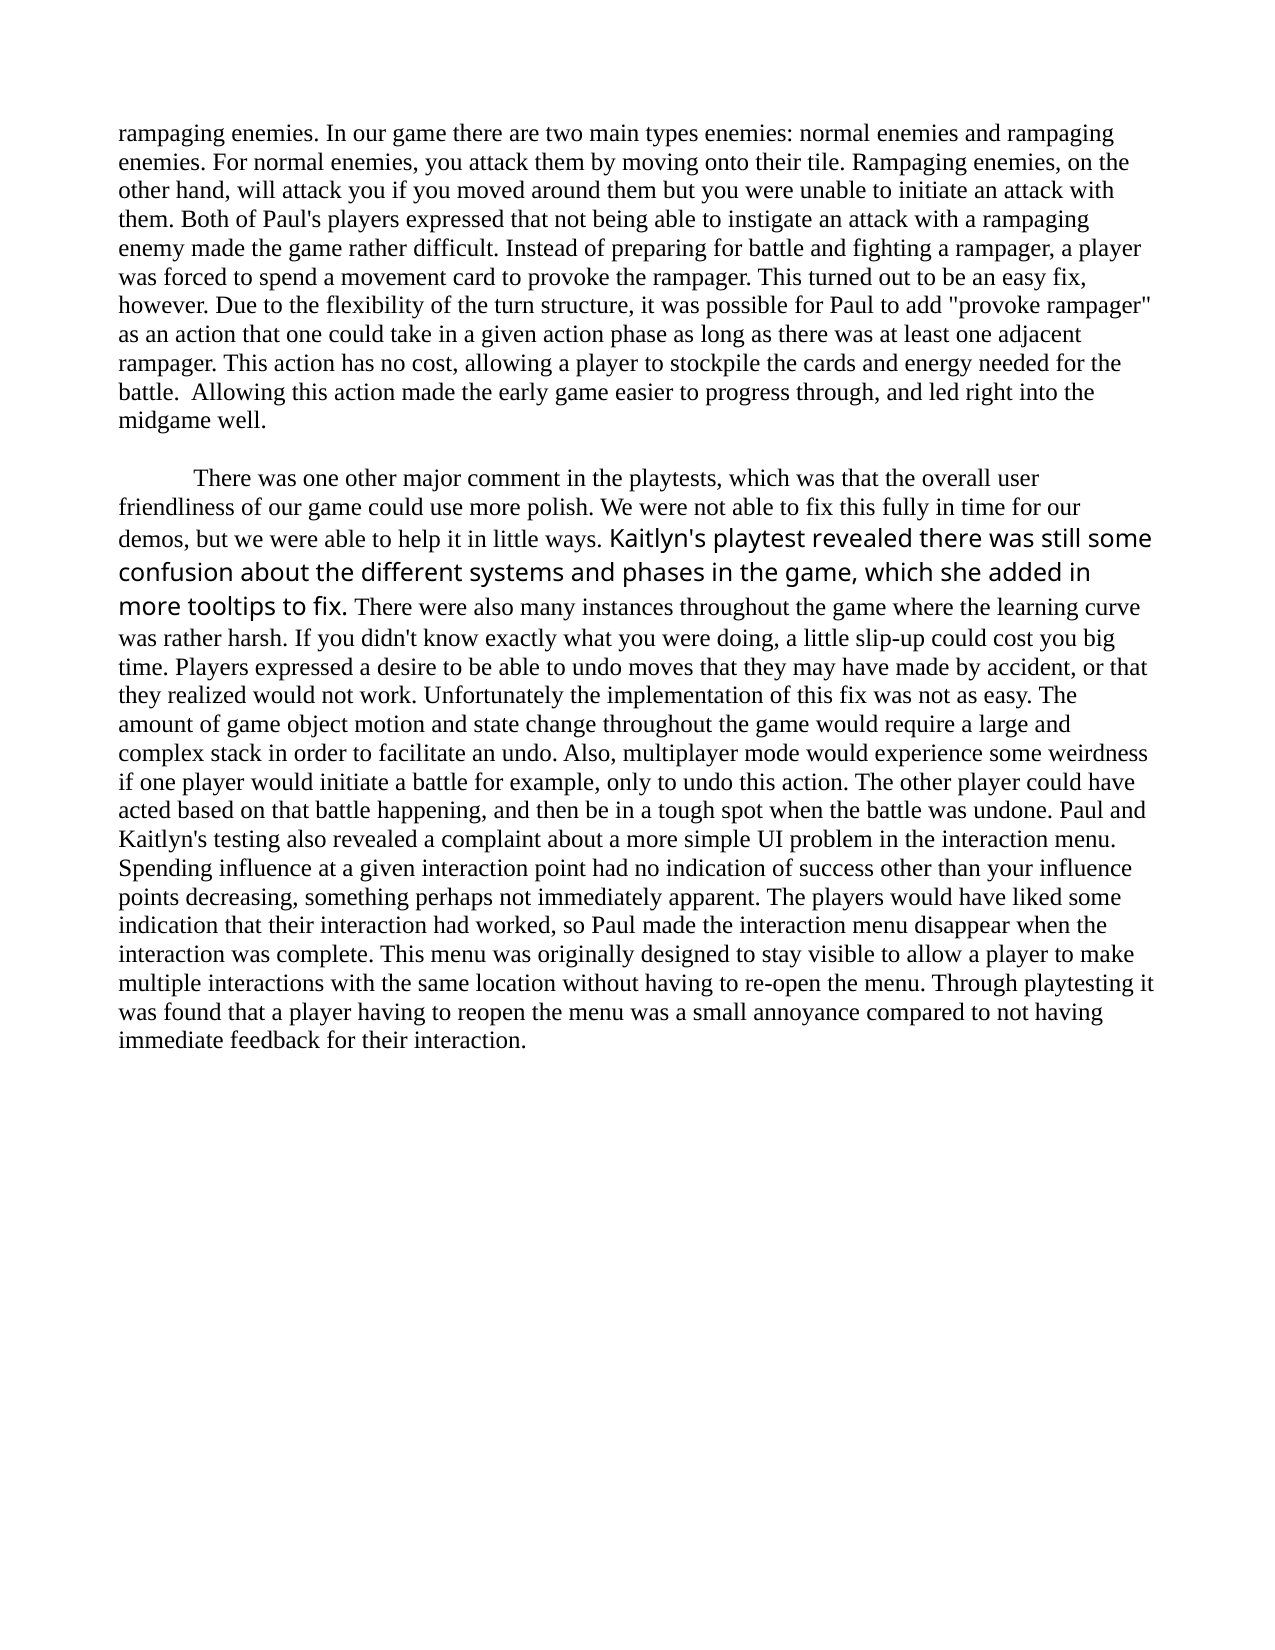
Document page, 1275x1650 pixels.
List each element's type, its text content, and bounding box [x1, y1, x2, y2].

text There was one other major comment in the playtests, which was that the overall user friendliness of our game could use more polish. We were not able to fix this fully in time for our demos, but we were able to help it in little ways. Kaitlyn's playtest revealed there was still some confusion about the different systems and phases in the game, which she added in more tooltips to fix. There were also many instances throughout the game where the learning curve was rather harsh. If you didn't know exactly what you were doing, a little slip-up could cost you big time. Players expressed a desire to be able to undo moves that they may have made by accident, or that they realized would not work. Unfortunately the implementation of this fix was not as easy. The amount of game object motion and state change throughout the game would require a large and complex stack in order to facilitate an undo. Also, multiplayer mode would experience some weirdness if one player would initiate a battle for example, only to undo this action. The other player could have acted based on that battle happening, and then be in a tough spot when the battle was undone. Paul and Kaitlyn's testing also revealed a complaint about a more simple UI problem in the interaction menu. Spending influence at a given interaction point had no indication of success other than your influence points decreasing, something perhaps not immediately apparent. The players would have liked some indication that their interaction had worked, so Paul made the interaction menu disappear when the interaction was complete. This menu was originally designed to stay visible to allow a player to make multiple interactions with the same location without having to re-open the menu. Through playtesting it was found that a player having to reopen the menu was a small annoyance compared to not having immediate feedback for their interaction. [118, 463, 1157, 1054]
text rampaging enemies. In our game there are two main types enemies: normal enemies and rampaging enemies. For normal enemies, you attack them by moving onto their tile. Rampaging enemies, on the other hand, will attack you if you moved around them but you were unable to initiate an attack with them. Both of Paul's players expressed that not being able to instigate an attack with a rampaging enemy made the game rather difficult. Instead of preparing for battle and fighting a rampager, a player was forced to spend a movement card to provoke the rampager. This turned out to be an easy fix, however. Due to the flexibility of the turn structure, it was possible for Paul to add "provoke rampager" as an action that one could take in a given action phase as long as there was at least one adjacent rampager. This action has no cost, allowing a player to stockpile the cards and energy needed for the battle. Allowing this action made the early game easier to progress through, and led right into the midgame well. [118, 118, 1157, 434]
